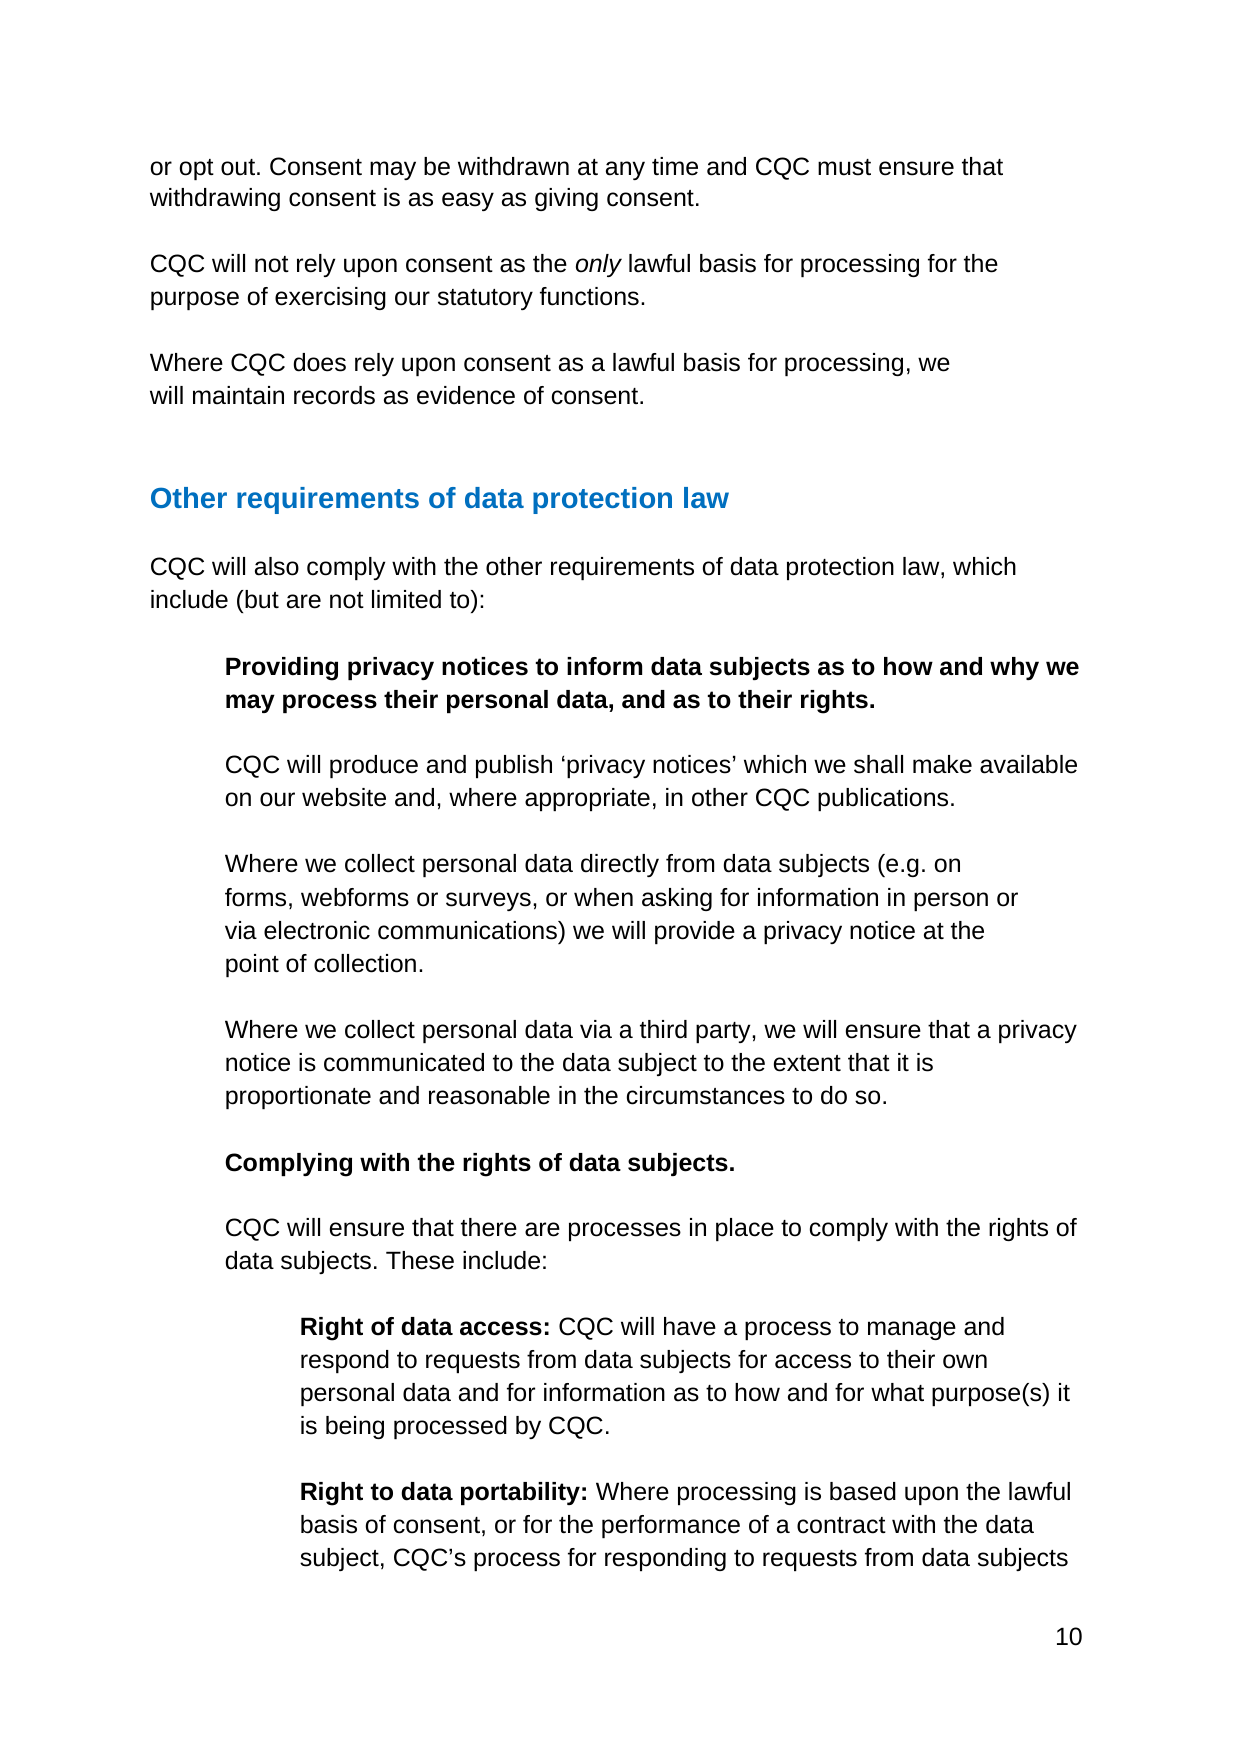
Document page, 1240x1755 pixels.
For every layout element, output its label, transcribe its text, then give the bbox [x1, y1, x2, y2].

text or opt out. Consent may be withdrawn at any time and CQC must ensure that withdrawing consent is as easy as giving consent. [149, 150, 1007, 213]
text CQC will produce and publish ‘privacy notices’ which we shall make available on our website and, where appropriate, in other CQC publications. [224, 747, 1082, 813]
text Complying with the rights of data subjects. [224, 1149, 1082, 1177]
text Providing privacy notices to inform data subjects as to how and why we may process their personal data, and as to their rights. [224, 649, 1082, 715]
text CQC will ensure that there are processes in place to comply with the rights of data subjects. These include: [224, 1210, 1082, 1276]
text 10 [1055, 1623, 1101, 1651]
text Right of data access: CQC will have a process to manage and respond to requests from data subjects for access to their own personal data and for information as to how and for what purpose(s) it is being processed by CQC. [299, 1309, 1082, 1441]
text Where CQC does rely upon consent as a lawful basis for processing, we will maintain records as evidence of consent. [149, 344, 992, 411]
text Right to data portability: Where processing is based upon the lawful basis of consent, or for the performance of a contract with the data subject, CQC’s process for responding to requests from data subjects [299, 1474, 1082, 1573]
text CQC will not rely upon consent as the only lawful basis for processing for the purpose of exercising our statutory functions. [149, 246, 1000, 312]
text Where we collect personal data directly from data subjects (e.g. on forms, webforms or surveys, or when asking for information in person or via electronic communications) we will provide a privacy notice at the point of collection. [224, 846, 1037, 979]
text Other requirements of data protection law [149, 482, 1082, 515]
text CQC will also comply with the other requirements of data protection law, which include (but are not limited to): [149, 549, 1022, 615]
text Where we collect personal data via a third party, we will ensure that a privacy notice is communicated to the data subject to the extent that it is proportionate and reasonable in the circumstances to do so. [224, 1012, 1082, 1111]
